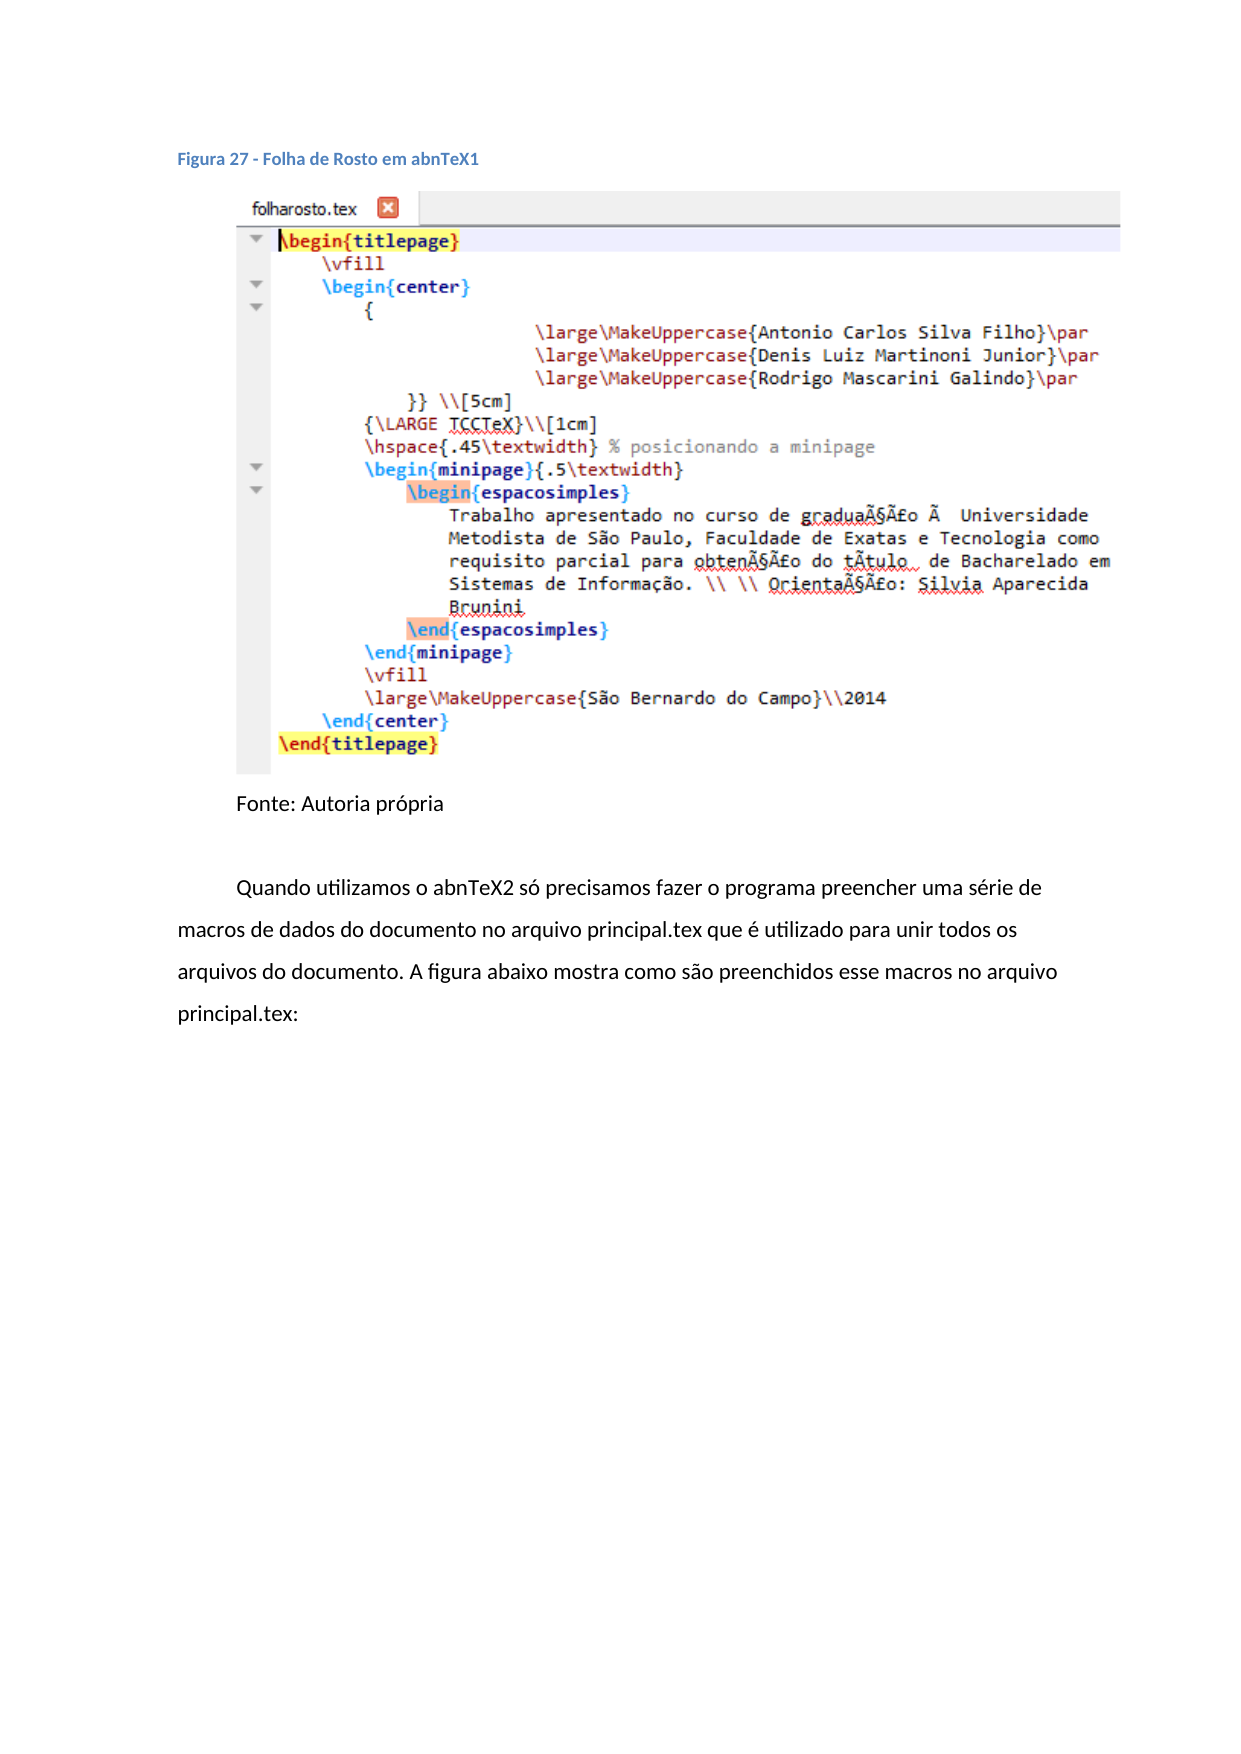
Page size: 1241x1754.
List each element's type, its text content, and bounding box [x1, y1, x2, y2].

text Fonte: Autoria própria [177, 789, 1063, 818]
text Quando utilizamos o abnTeX2 só precisamos fazer o programa preencher uma série de macros de dados do documento no arquivo principal.tex que é utilizado para unir todos os arquivos do documento. A figura abaixo mostra como são preenchidos esse macros no arquivo principal.tex: [177, 873, 1063, 1027]
text Figura 27 - Folha de Rosto em abnTeX1 [177, 148, 1063, 171]
